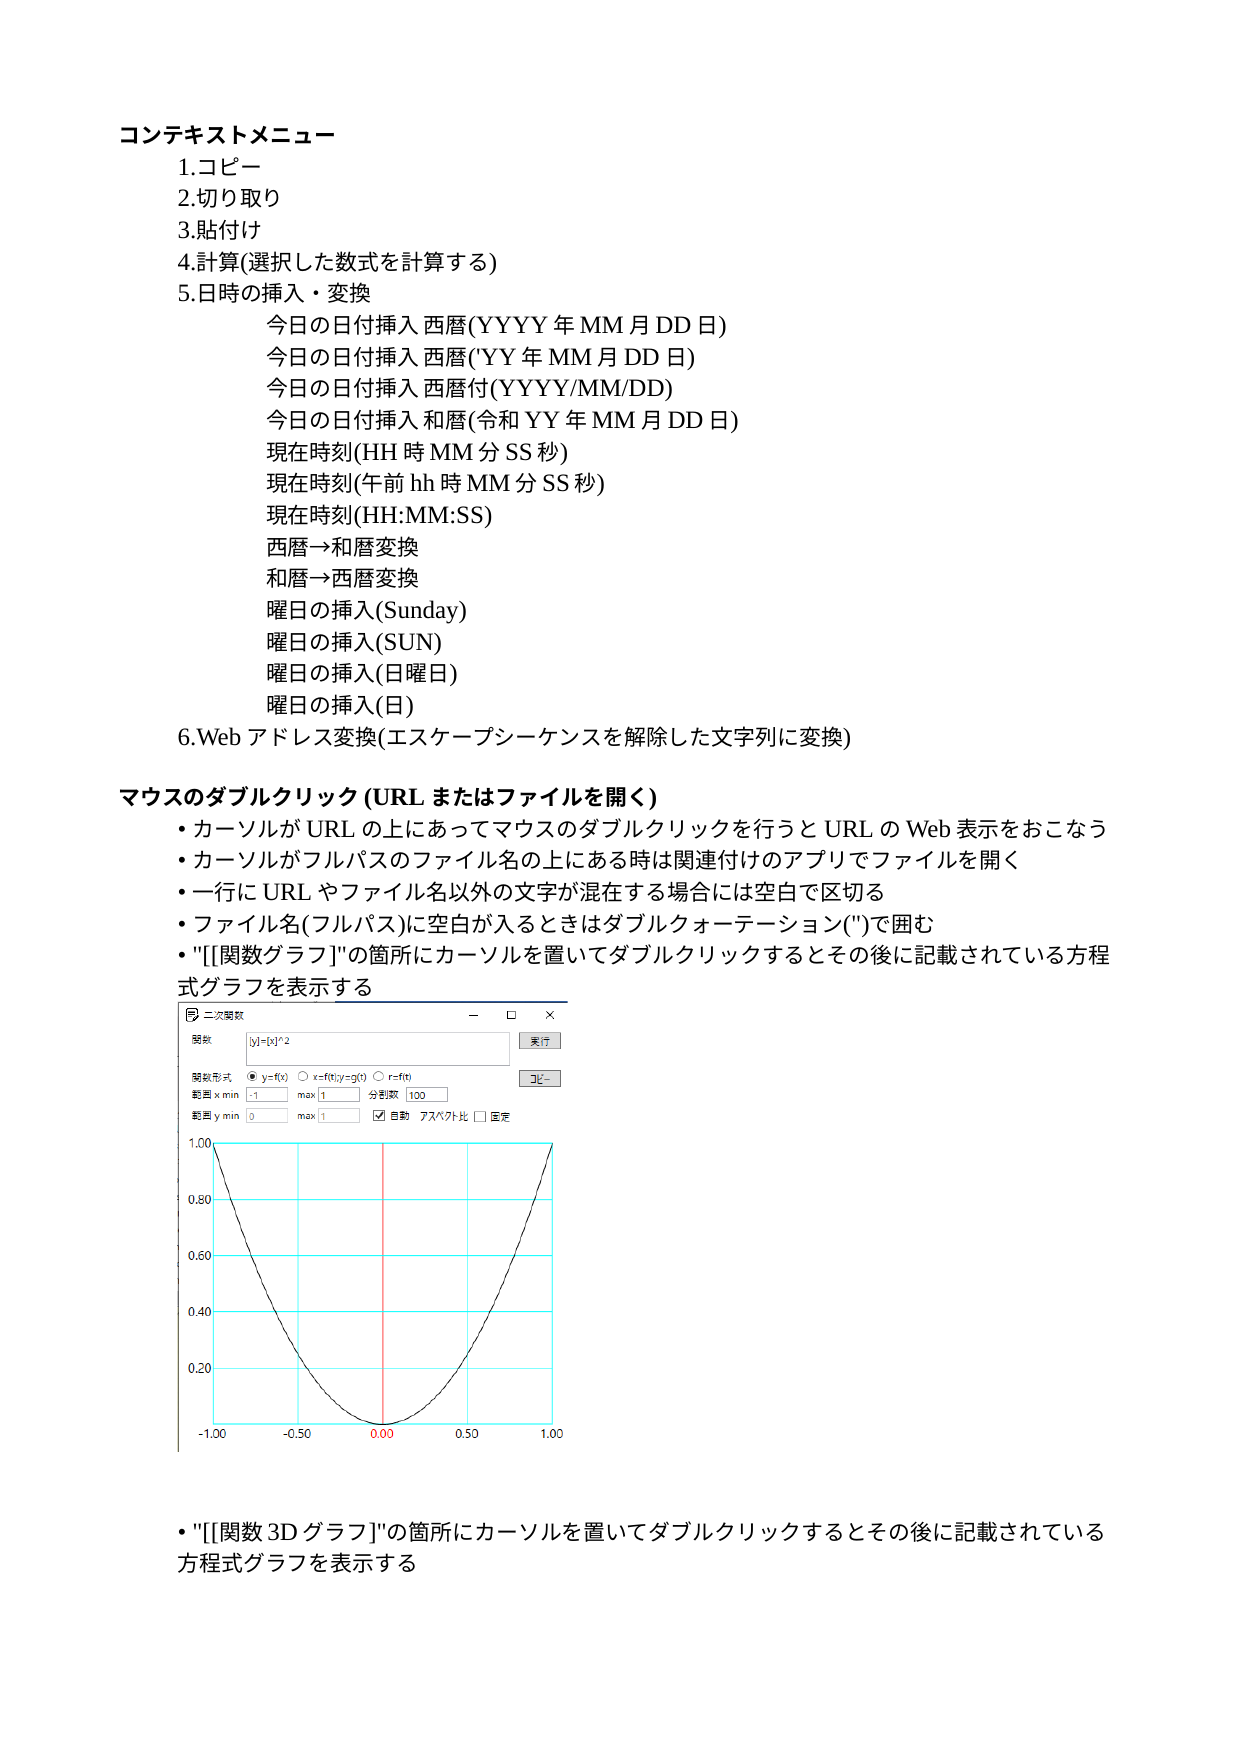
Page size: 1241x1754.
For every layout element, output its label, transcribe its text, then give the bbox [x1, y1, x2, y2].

picture [177, 1001, 568, 1452]
text 3.貼付け [177, 213, 1122, 245]
text • "[[関数3Dグラフ]"の箇所にカーソルを置いてダブルクリックするとその後に記載されている方程式グラフを表示する [177, 1515, 1122, 1578]
text 現在時刻(午前hh時MM分SS秒) [177, 466, 1122, 498]
text 曜日の挿入(日曜日) [177, 656, 1122, 688]
text コンテキストメニュー [118, 118, 1122, 150]
text 今日の日付挿入 西暦(YYYY年MM月DD日) [177, 308, 1122, 340]
text 今日の日付挿入 西暦('YY年MM月DD日) [177, 340, 1122, 371]
text • ファイル名(フルパス)に空白が入るときはダブルクォーテーション(")で囲む [177, 907, 1122, 938]
text 6.Webアドレス変換(エスケープシーケンスを解除した文字列に変換) [177, 720, 1122, 751]
text 曜日の挿入(Sunday) [177, 593, 1122, 625]
text マウスのダブルクリック (URLまたはファイルを開く) [118, 780, 1122, 812]
text 2.切り取り [177, 181, 1122, 213]
text 曜日の挿入(日) [177, 688, 1122, 720]
text 今日の日付挿入 和暦(令和YY年MM月DD日) [177, 403, 1122, 435]
text 現在時刻(HH:MM:SS) [177, 498, 1122, 530]
text 現在時刻(HH時MM分SS秒) [177, 435, 1122, 466]
text • カーソルがフルパスのファイル名の上にある時は関連付けのアプリでファイルを開く [177, 843, 1122, 875]
text 今日の日付挿入 西暦付(YYYY/MM/DD) [177, 371, 1122, 403]
text 和暦→西暦変換 [177, 561, 1122, 593]
text 西暦→和暦変換 [177, 530, 1122, 561]
text • "[[関数グラフ]"の箇所にカーソルを置いてダブルクリックするとその後に記載されている方程式グラフを表示する [177, 938, 1122, 1002]
text • カーソルがURLの上にあってマウスのダブルクリックを行うと URL のWeb表示をおこなう [177, 812, 1122, 843]
text • 一行にURLやファイル名以外の文字が混在する場合には空白で区切る [177, 875, 1122, 907]
text 4.計算(選択した数式を計算する) [177, 245, 1122, 276]
text 5.日時の挿入・変換 [177, 276, 1122, 308]
text 曜日の挿入(SUN) [177, 625, 1122, 656]
text 1.コピー [177, 150, 1122, 181]
